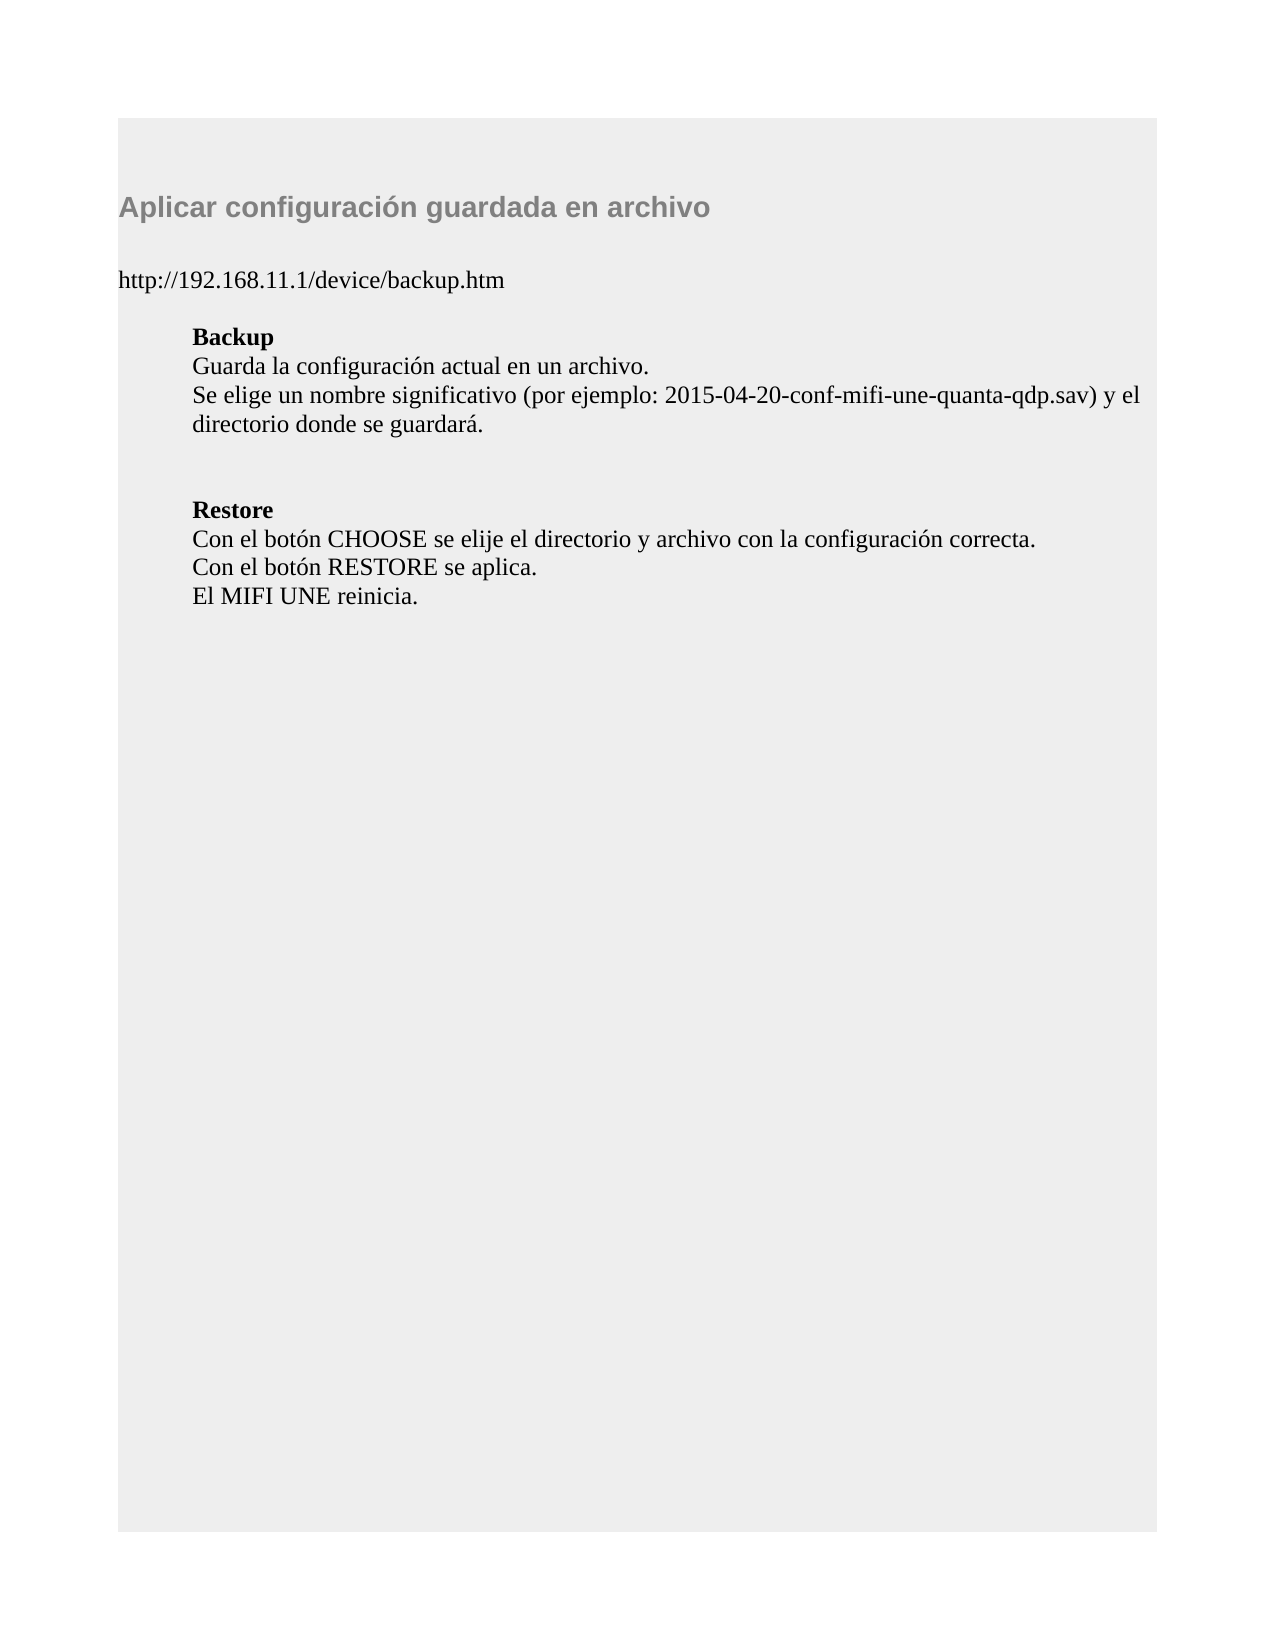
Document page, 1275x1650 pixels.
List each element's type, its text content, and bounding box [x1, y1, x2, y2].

text Con el botón RESTORE se aplica. [192, 552, 1157, 581]
text http://192.168.11.1/device/backup.htm [118, 265, 1157, 294]
text Restore [192, 495, 1157, 524]
text Se elige un nombre significativo (por ejemplo: 2015-04-20-conf-mifi-une-quanta-qdp.sav) y el directorio donde se guardará. [192, 380, 1157, 437]
text Con el botón CHOOSE se elije el directorio y archivo con la configuración correcta. [192, 524, 1157, 552]
text Guarda la configuración actual en un archivo. [192, 351, 1157, 380]
text El MIFI UNE reinicia. [192, 581, 1157, 610]
subtitle Aplicar configuración guardada en archivo [118, 190, 1157, 224]
text Backup [192, 322, 1157, 351]
